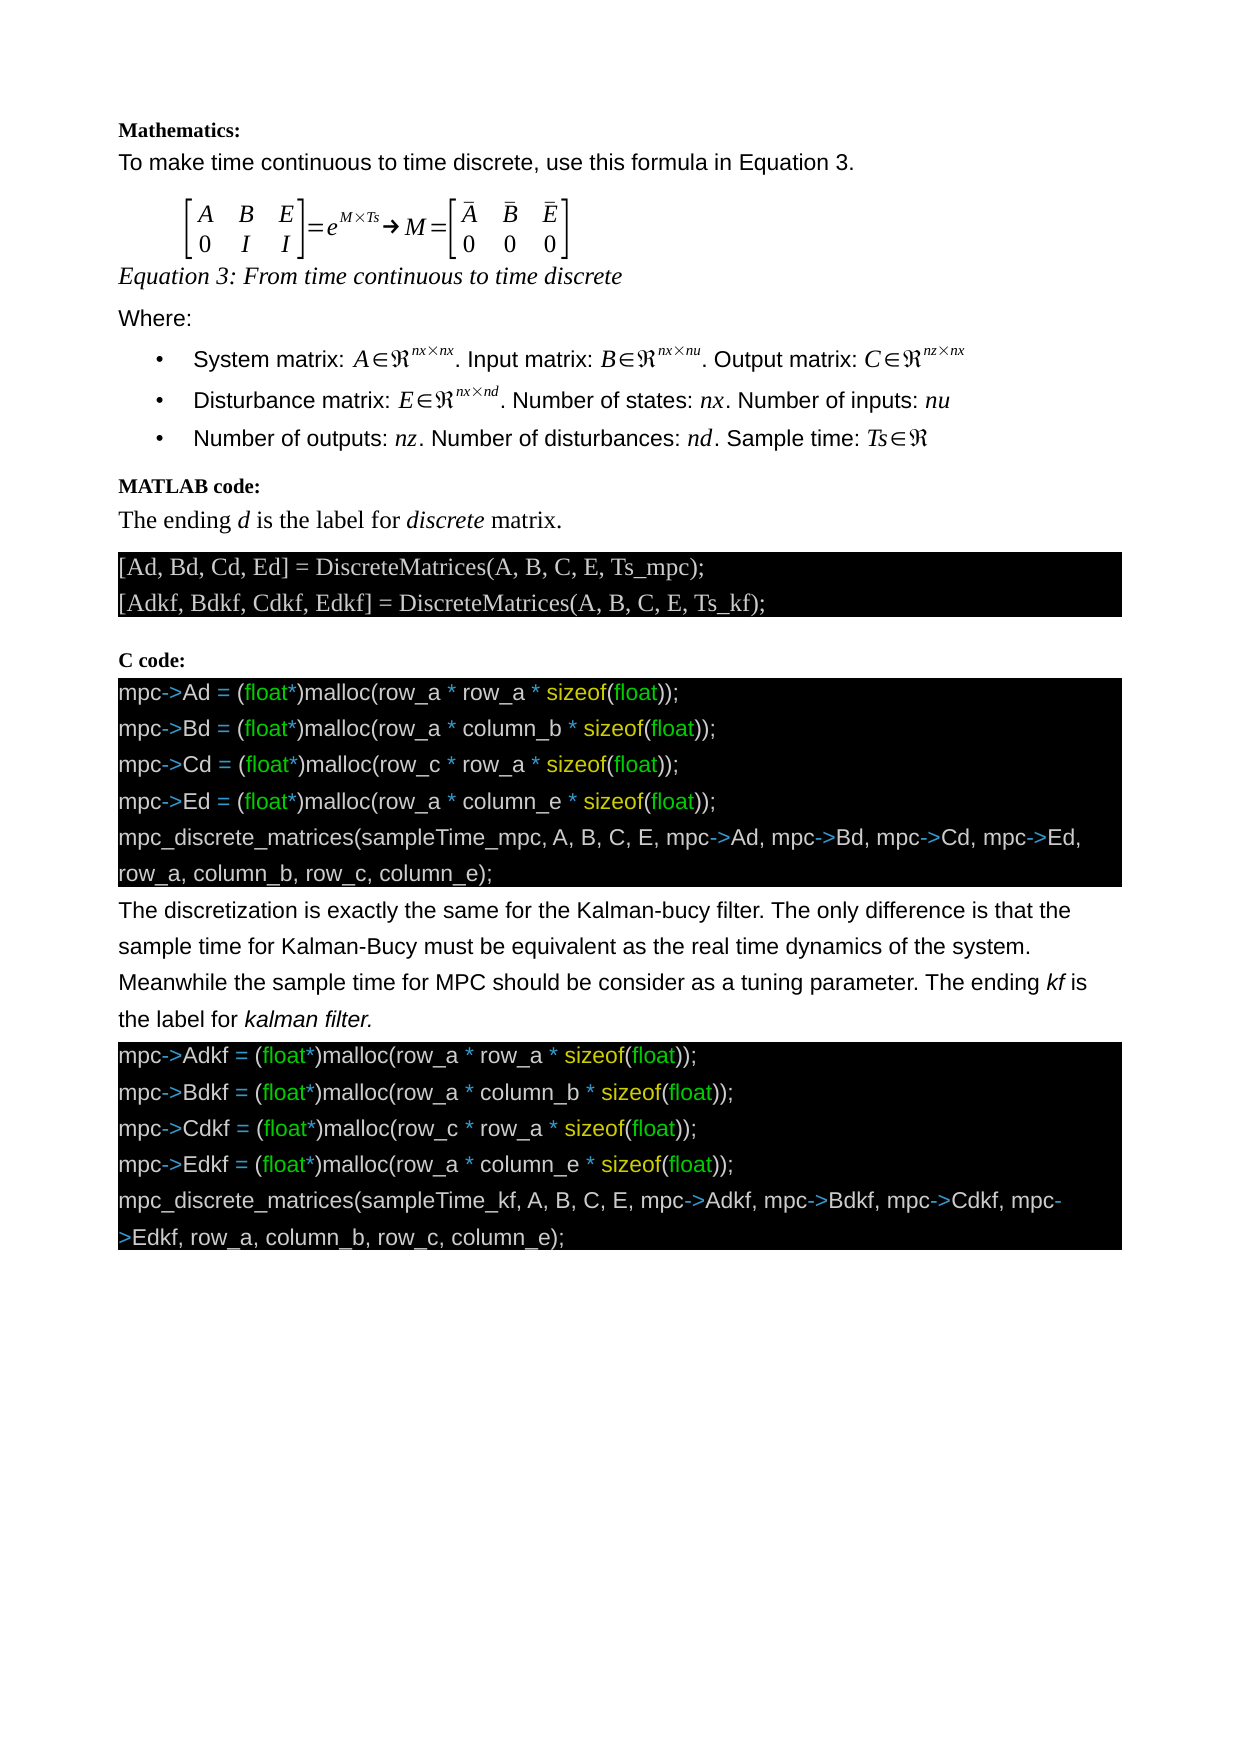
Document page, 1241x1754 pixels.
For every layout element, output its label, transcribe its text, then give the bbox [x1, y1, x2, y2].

list Disturbance matrix: . Number of states: . Number of inputs: [156, 383, 1122, 414]
text Where: [118, 305, 1122, 331]
text mpc->Cdkf = (float*)malloc(row_c * row_a * sizeof(float)); [118, 1115, 1122, 1141]
text [Ad, Bd, Cd, Ed] = DiscreteMatrices(A, B, C, E, Ts_mpc); [118, 552, 1122, 581]
text mpc_discrete_matrices(sampleTime_mpc, A, B, C, E, mpc->Ad, mpc->Bd, mpc->Cd, mpc->Ed, row_a, column_b, row_c, column_e); [118, 824, 1122, 887]
text The ending d is the label for discrete matrix. [118, 505, 1122, 533]
text [Adkf, Bdkf, Cdkf, Edkf] = DiscreteMatrices(A, B, C, E, Ts_kf); [118, 588, 1122, 617]
text The discretization is exactly the same for the Kalman-bucy filter. The only difference is that the sample time for Kalman-Bucy must be equivalent as the real time dynamics of the system. Meanwhile the sample time for MPC should be consider as a tuning parameter. The ending kf is the label for kalman filter. [118, 897, 1122, 1032]
list Number of outputs: . Number of disturbances: . Sample time: [156, 424, 1122, 452]
subtitle MATLAB code: [118, 474, 1122, 498]
text mpc->Edkf = (float*)malloc(row_a * column_e * sizeof(float)); [118, 1151, 1122, 1177]
text To make time continuous to time discrete, use this formula in Equation 3. [118, 148, 1122, 175]
text mpc->Cd = (float*)malloc(row_c * row_a * sizeof(float)); [118, 751, 1122, 778]
text mpc->Ed = (float*)malloc(row_a * column_e * sizeof(float)); [118, 788, 1122, 814]
text mpc->Bdkf = (float*)malloc(row_a * column_b * sizeof(float)); [118, 1078, 1122, 1105]
text mpc->Ad = (float*)malloc(row_a * row_a * sizeof(float)); [118, 678, 1122, 705]
text mpc->Adkf = (float*)malloc(row_a * row_a * sizeof(float)); [118, 1042, 1122, 1068]
list System matrix: . Input matrix: . Output matrix: [156, 341, 1122, 373]
text mpc_discrete_matrices(sampleTime_kf, A, B, C, E, mpc->Adkf, mpc->Bdkf, mpc->Cdkf, mpc->Edkf, row_a, column_b, row_c, column_e); [118, 1187, 1122, 1250]
subtitle Mathematics: [118, 118, 1122, 142]
text Equation 3: From time continuous to time discrete [118, 197, 636, 289]
subtitle C code: [118, 648, 1122, 672]
text mpc->Bd = (float*)malloc(row_a * column_b * sizeof(float)); [118, 715, 1122, 741]
